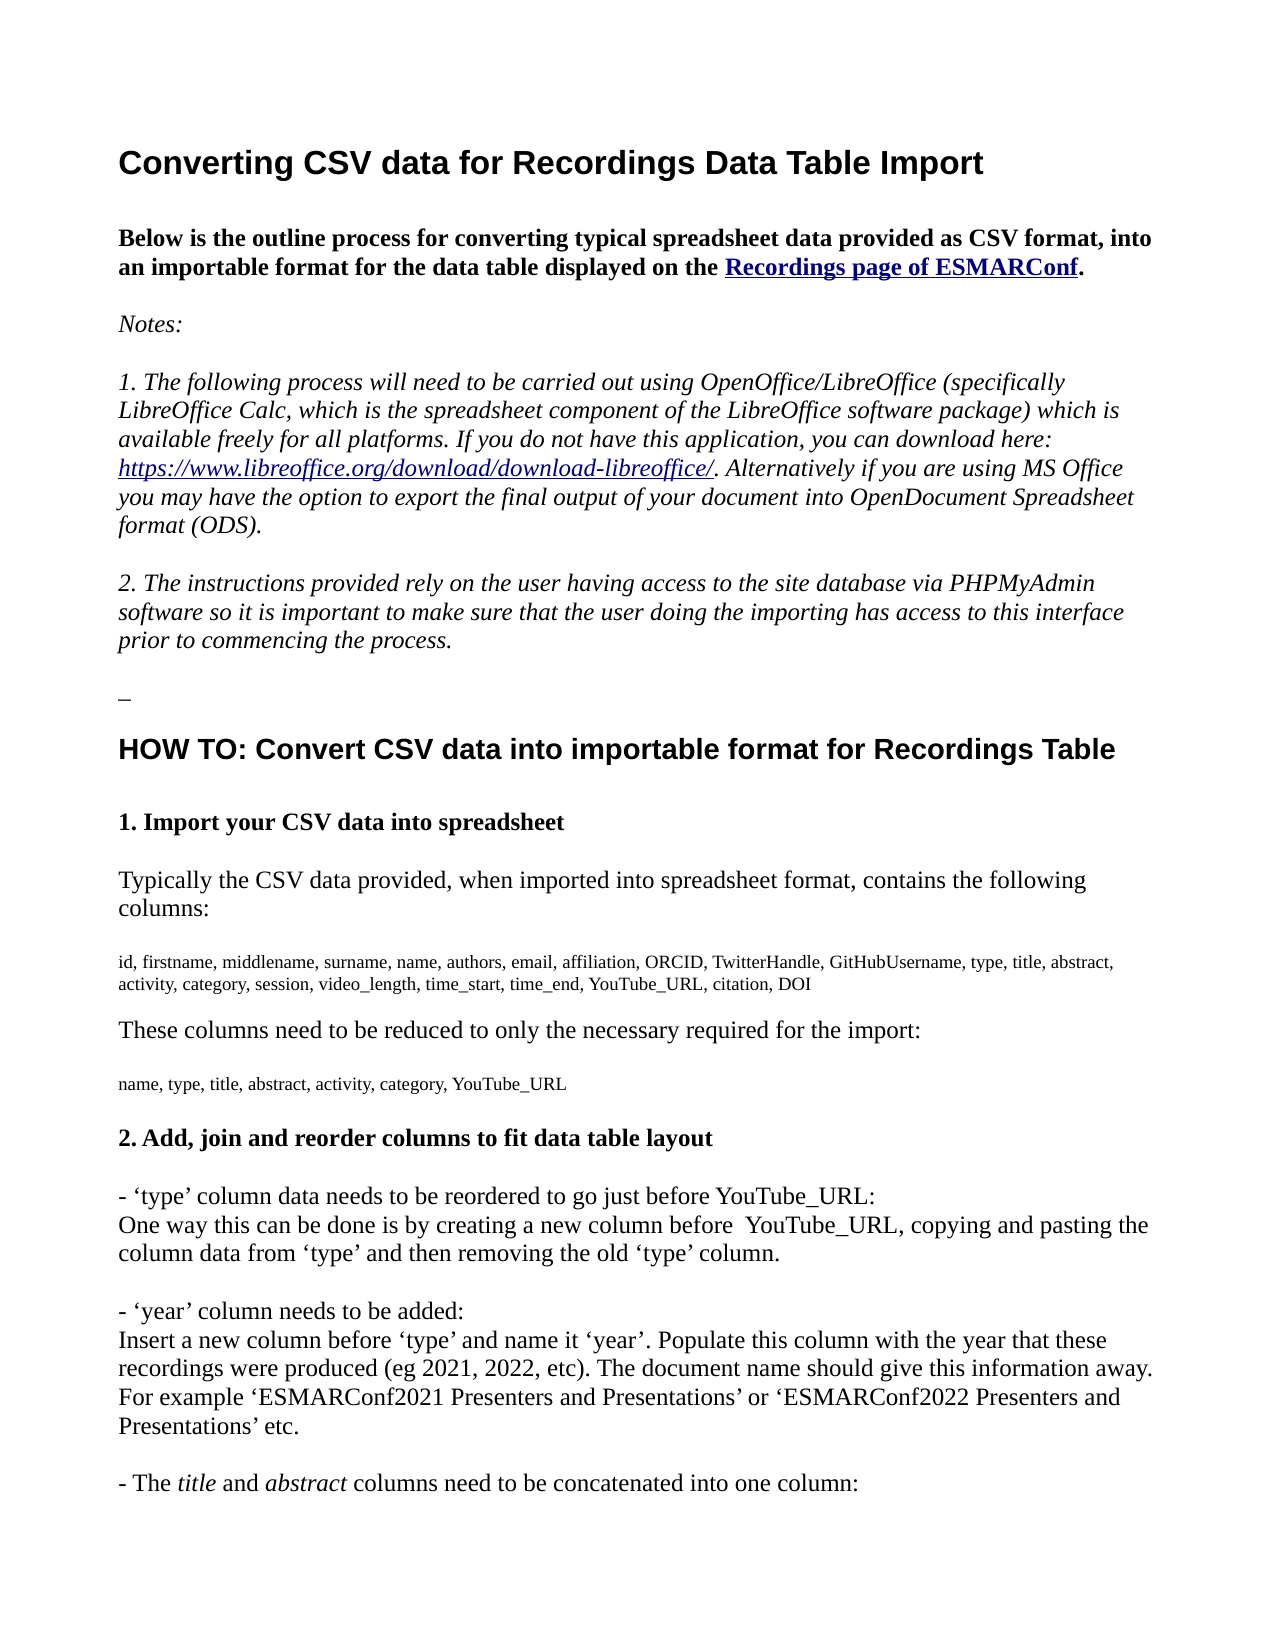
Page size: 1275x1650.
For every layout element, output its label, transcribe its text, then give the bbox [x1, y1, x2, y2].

text - ‘type’ column data needs to be reordered to go just before YouTube_URL: One way this can be done is by creating a new column before YouTube_URL, copying and pasting the column data from ‘type’ and then removing the old ‘type’ column. [118, 1181, 1157, 1296]
text 2. The instructions provided rely on the user having access to the site database via PHPMyAdmin software so it is important to make sure that the user doing the importing has access to this interface prior to commencing the process. [118, 568, 1157, 654]
subtitle HOW TO: Convert CSV data into importable format for Recordings Table [118, 732, 1157, 766]
text Notes: [118, 309, 1157, 338]
text 1. Import your CSV data into spreadsheet Typically the CSV data provided, when imported into spreadsheet format, contains the following columns: id, firstname, middlename, surname, name, authors, email, affiliation, ORCID, TwitterHandle, GitHubUsername, type, title, abstract, activity, category, session, video_length, time_start, time_end, YouTube_URL, citation, DOI These columns need to be reduced to only the necessary required for the import: name, type, title, abstract, activity, category, YouTube_URL [118, 807, 1157, 1123]
subtitle Converting CSV data for Recordings Data Table Import [118, 143, 1157, 182]
text Below is the outline process for converting typical spreadsheet data provided as CSV format, into an importable format for the data table displayed on the Recordings page of ESMARConf. [118, 223, 1157, 280]
text - The title and abstract columns need to be concatenated into one column: [118, 1468, 1157, 1497]
text 1. The following process will need to be carried out using OpenOffice/LibreOffice (specifically LibreOffice Calc, which is the spreadsheet component of the LibreOffice software package) which is available freely for all platforms. If you do not have this application, you can download here: https://www.libreoffice.org/download/download-libreoffice/. Alternatively if you are using MS Office you may have the option to export the final output of your document into OpenDocument Spreadsheet format (ODS). [118, 367, 1157, 539]
text 2. Add, join and reorder columns to fit data table layout [118, 1123, 1157, 1181]
text – [118, 683, 1157, 712]
text - ‘year’ column needs to be added: Insert a new column before ‘type’ and name it ‘year’. Populate this column with the year that these recordings were produced (eg 2021, 2022, etc). The document name should give this information away. For example ‘ESMARConf2021 Presenters and Presentations’ or ‘ESMARConf2022 Presenters and Presentations’ etc. [118, 1296, 1157, 1468]
